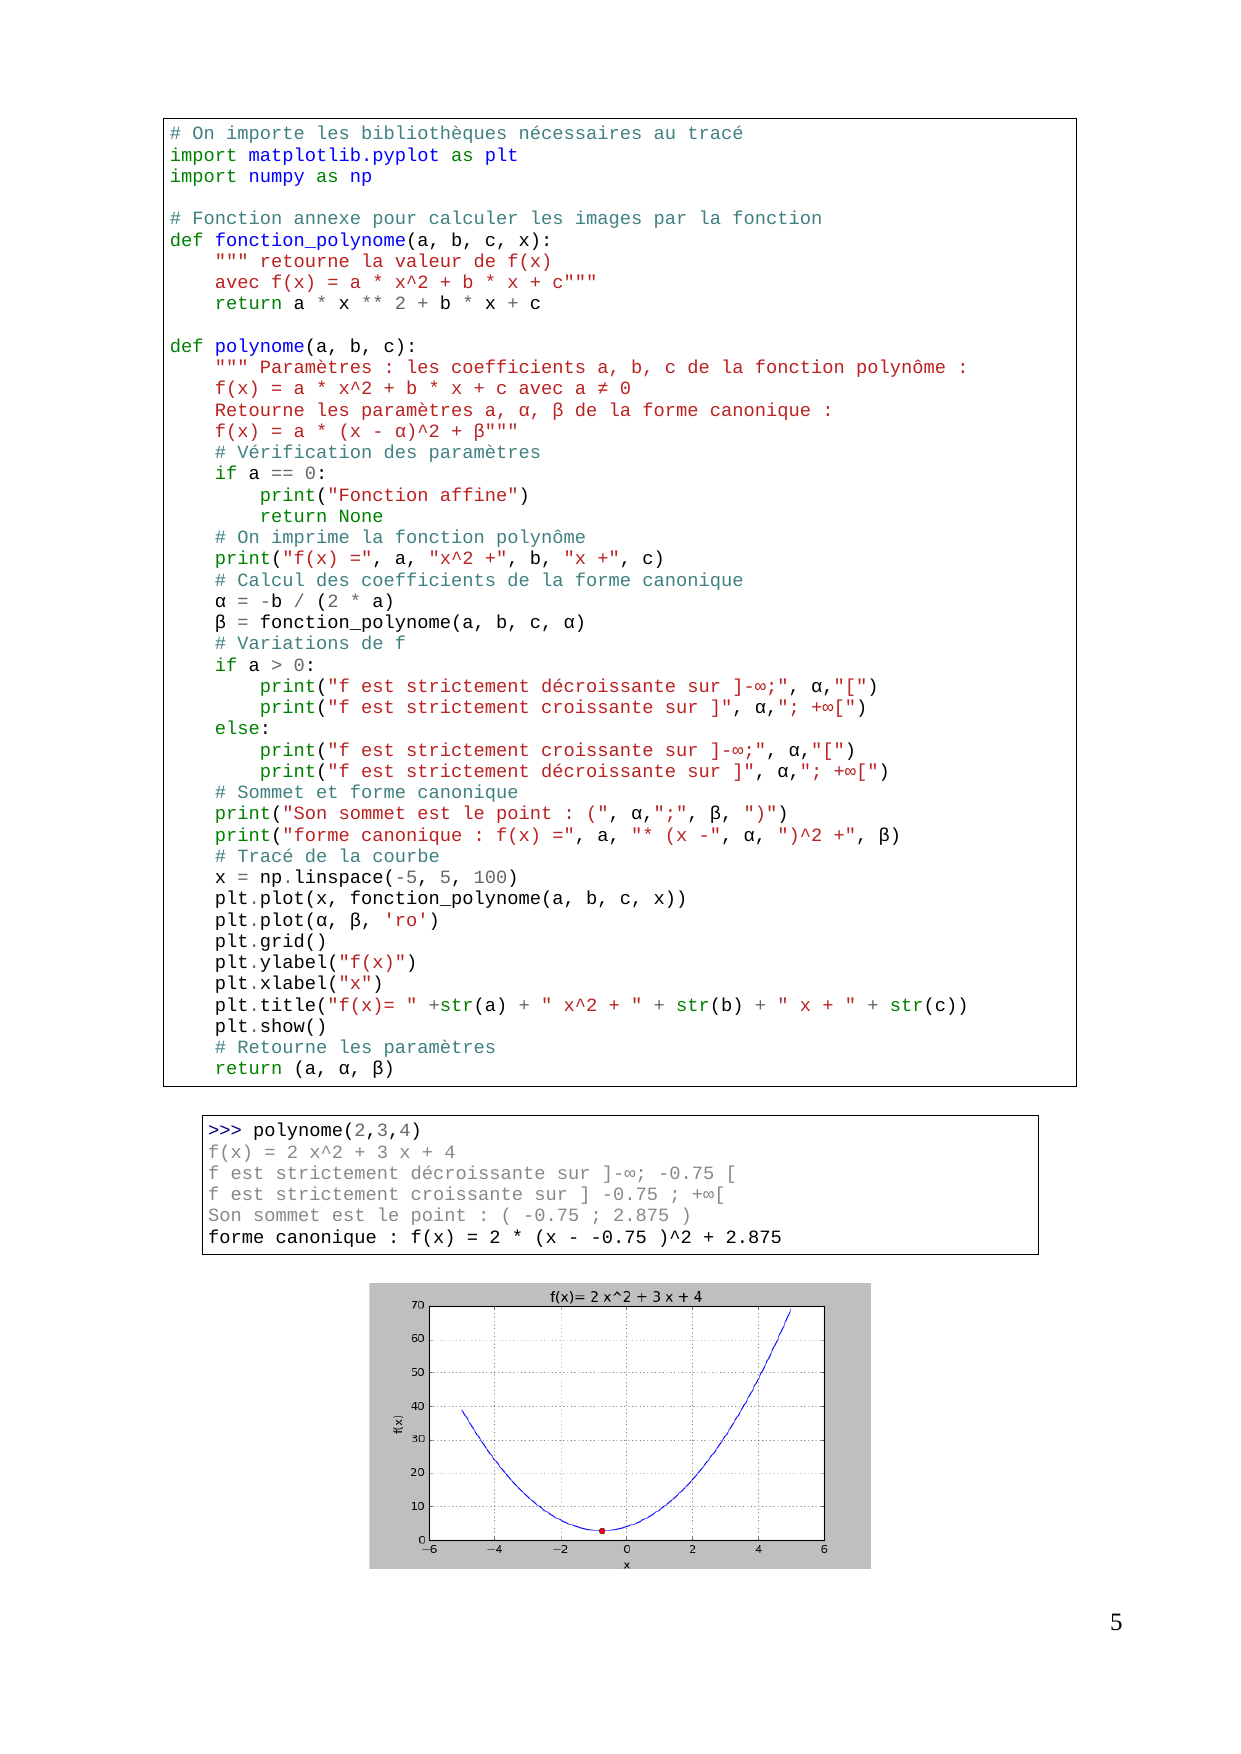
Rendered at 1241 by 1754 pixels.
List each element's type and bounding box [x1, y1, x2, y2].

picture [369, 1283, 871, 1569]
